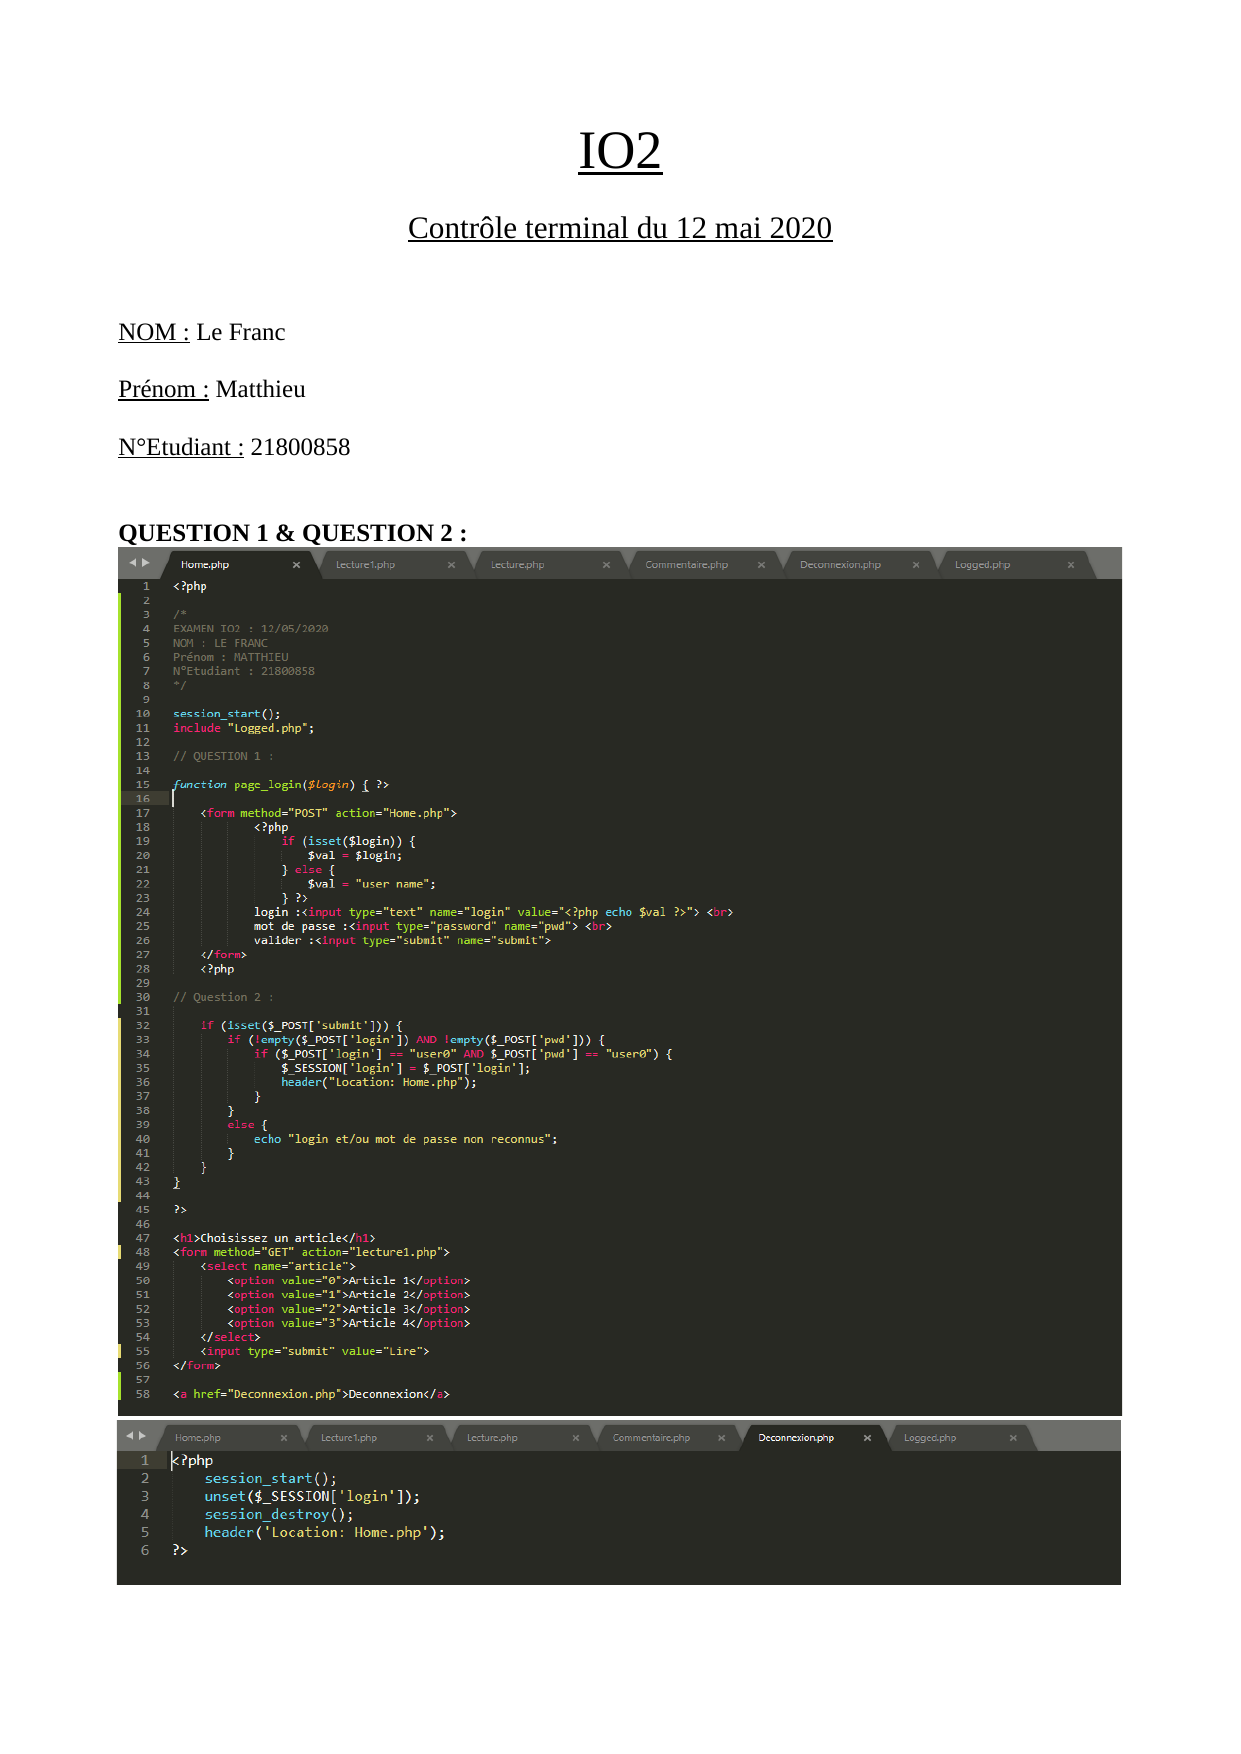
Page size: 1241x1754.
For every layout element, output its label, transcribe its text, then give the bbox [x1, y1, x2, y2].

text N°Etudiant : 21800858 [118, 432, 1122, 461]
text IO2 [118, 118, 1122, 180]
text NOM : Le Franc [118, 317, 1122, 346]
picture [116, 1420, 1121, 1585]
text QUESTION 1 & QUESTION 2 : [118, 518, 1122, 547]
text Prénom : Matthieu [118, 374, 1122, 403]
picture [118, 547, 1123, 1416]
text Contrôle terminal du 12 mai 2020 [118, 209, 1122, 245]
